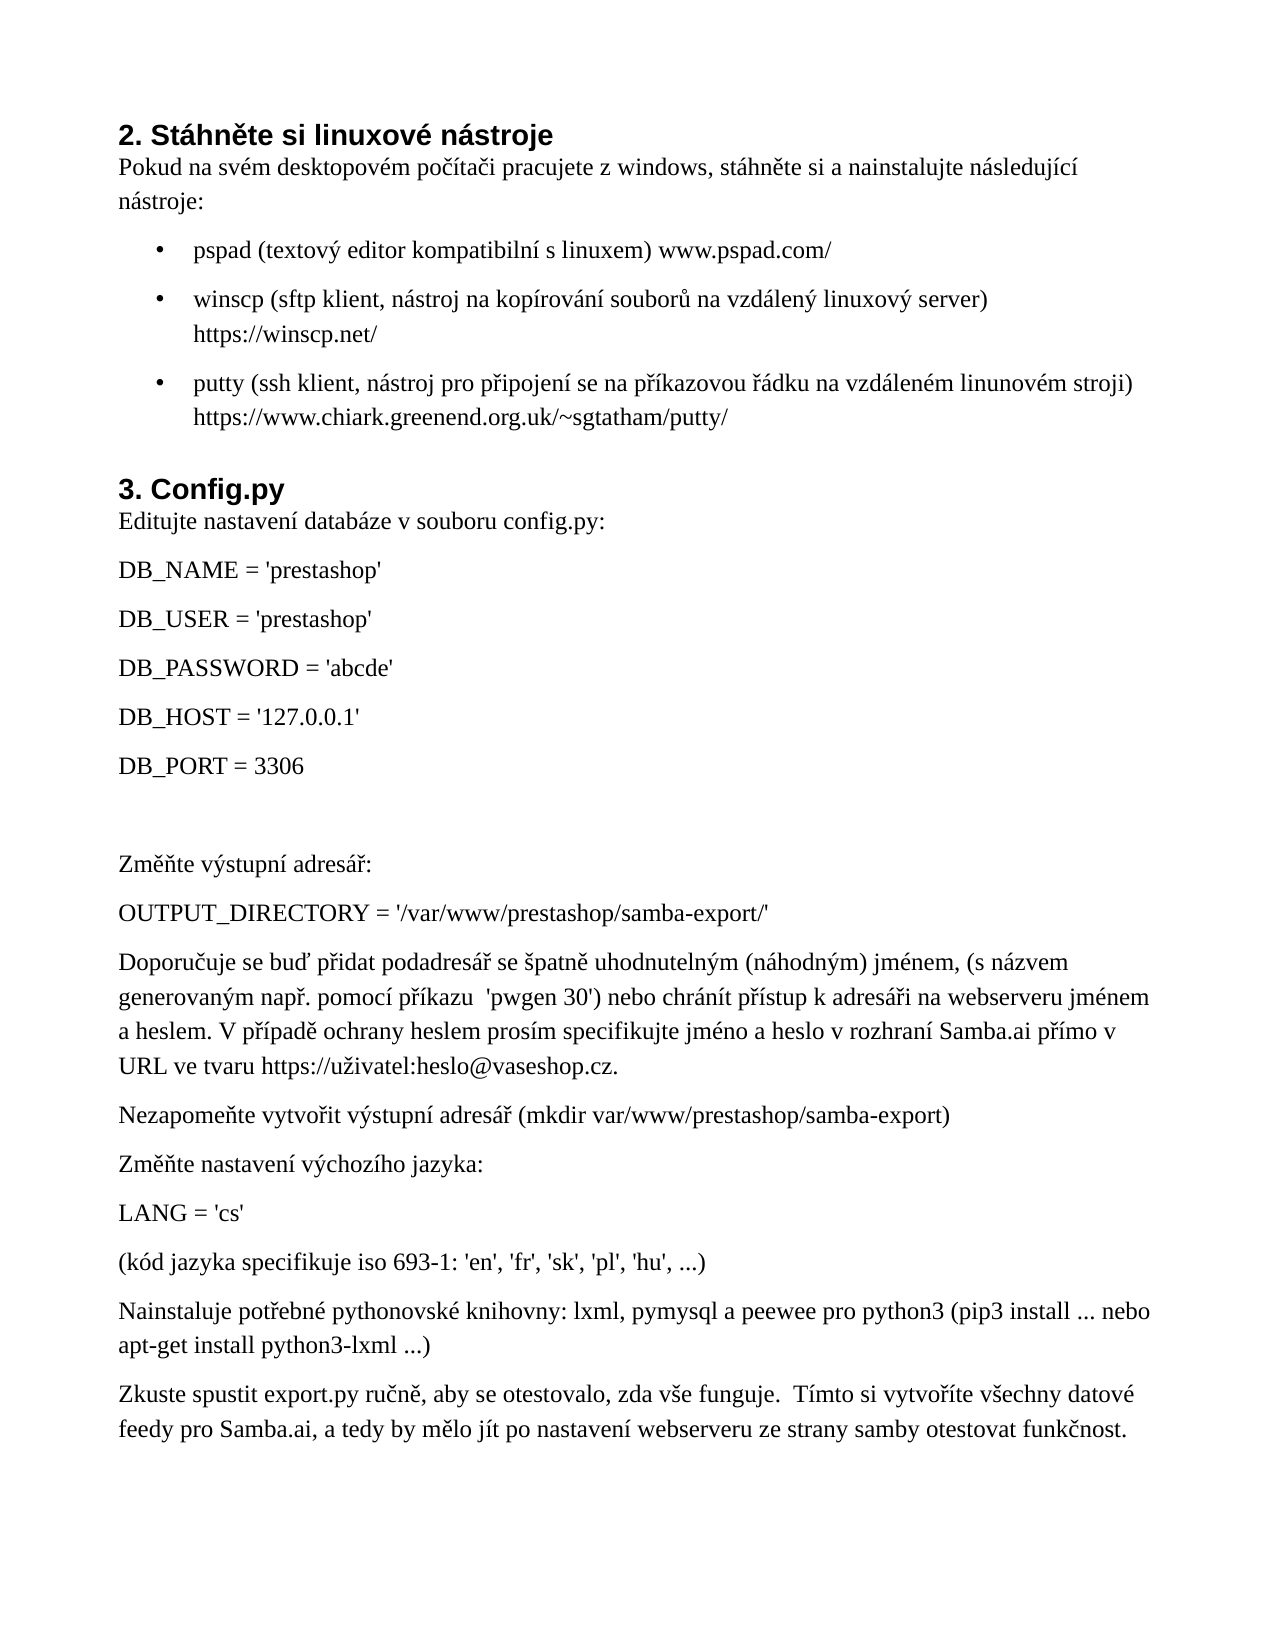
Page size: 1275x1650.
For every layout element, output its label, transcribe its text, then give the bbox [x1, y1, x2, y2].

text Změňte výstupní adresář: [118, 849, 1157, 878]
text DB_PASSWORD = 'abcde' [118, 653, 1157, 682]
text Nainstaluje potřebné pythonovské knihovny: lxml, pymysql a peewee pro python3 (pip3 install ... nebo apt-get install python3-lxml ...) [118, 1296, 1157, 1359]
list putty (ssh klient, nástroj pro připojení se na příkazovou řádku na vzdáleném linunovém stroji) https://www.chiark.greenend.org.uk/~sgtatham/putty/ [156, 368, 1157, 431]
text Změňte nastavení výchozího jazyka: [118, 1149, 1157, 1178]
text Nezapomeňte vytvořit výstupní adresář (mkdir var/www/prestashop/samba-export) [118, 1100, 1157, 1128]
text DB_PORT = 3306 [118, 751, 1157, 780]
text DB_USER = 'prestashop' [118, 604, 1157, 633]
text Zkuste spustit export.py ručně, aby se otestovalo, zda vše funguje. Tímto si vytvoříte všechny datové feedy pro Samba.ai, a tedy by mělo jít po nastavení webserveru ze strany samby otestovat funkčnost. [118, 1379, 1157, 1443]
text Doporučuje se buď přidat podadresář se špatně uhodnutelným (náhodným) jménem, (s názvem generovaným např. pomocí příkazu 'pwgen 30') nebo chránít přístup k adresáři na webserveru jménem a heslem. V případě ochrany heslem prosím specifikujte jméno a heslo v rozhraní Samba.ai přímo v URL ve tvaru https://uživatel:heslo@vaseshop.cz. [118, 947, 1157, 1079]
list pspad (textový editor kompatibilní s linuxem) www.pspad.com/ [156, 235, 1157, 264]
text (kód jazyka specifikuje iso 693-1: 'en', 'fr', 'sk', 'pl', 'hu', ...) [118, 1247, 1157, 1276]
text OUTPUT_DIRECTORY = '/var/www/prestashop/samba-export/' [118, 898, 1157, 927]
text Editujte nastavení databáze v souboru config.py: [118, 506, 1157, 534]
subtitle 2. Stáhněte si linuxové nástroje [118, 118, 1157, 152]
text LANG = 'cs' [118, 1198, 1157, 1227]
list winscp (sftp klient, nástroj na kopírování souborů na vzdálený linuxový server) https://winscp.net/ [156, 284, 1157, 347]
text Pokud na svém desktopovém počítači pracujete z windows, stáhněte si a nainstalujte následující nástroje: [118, 152, 1157, 215]
subtitle 3. Config.py [118, 472, 1157, 506]
text DB_HOST = '127.0.0.1' [118, 702, 1157, 731]
text DB_NAME = 'prestashop' [118, 555, 1157, 583]
